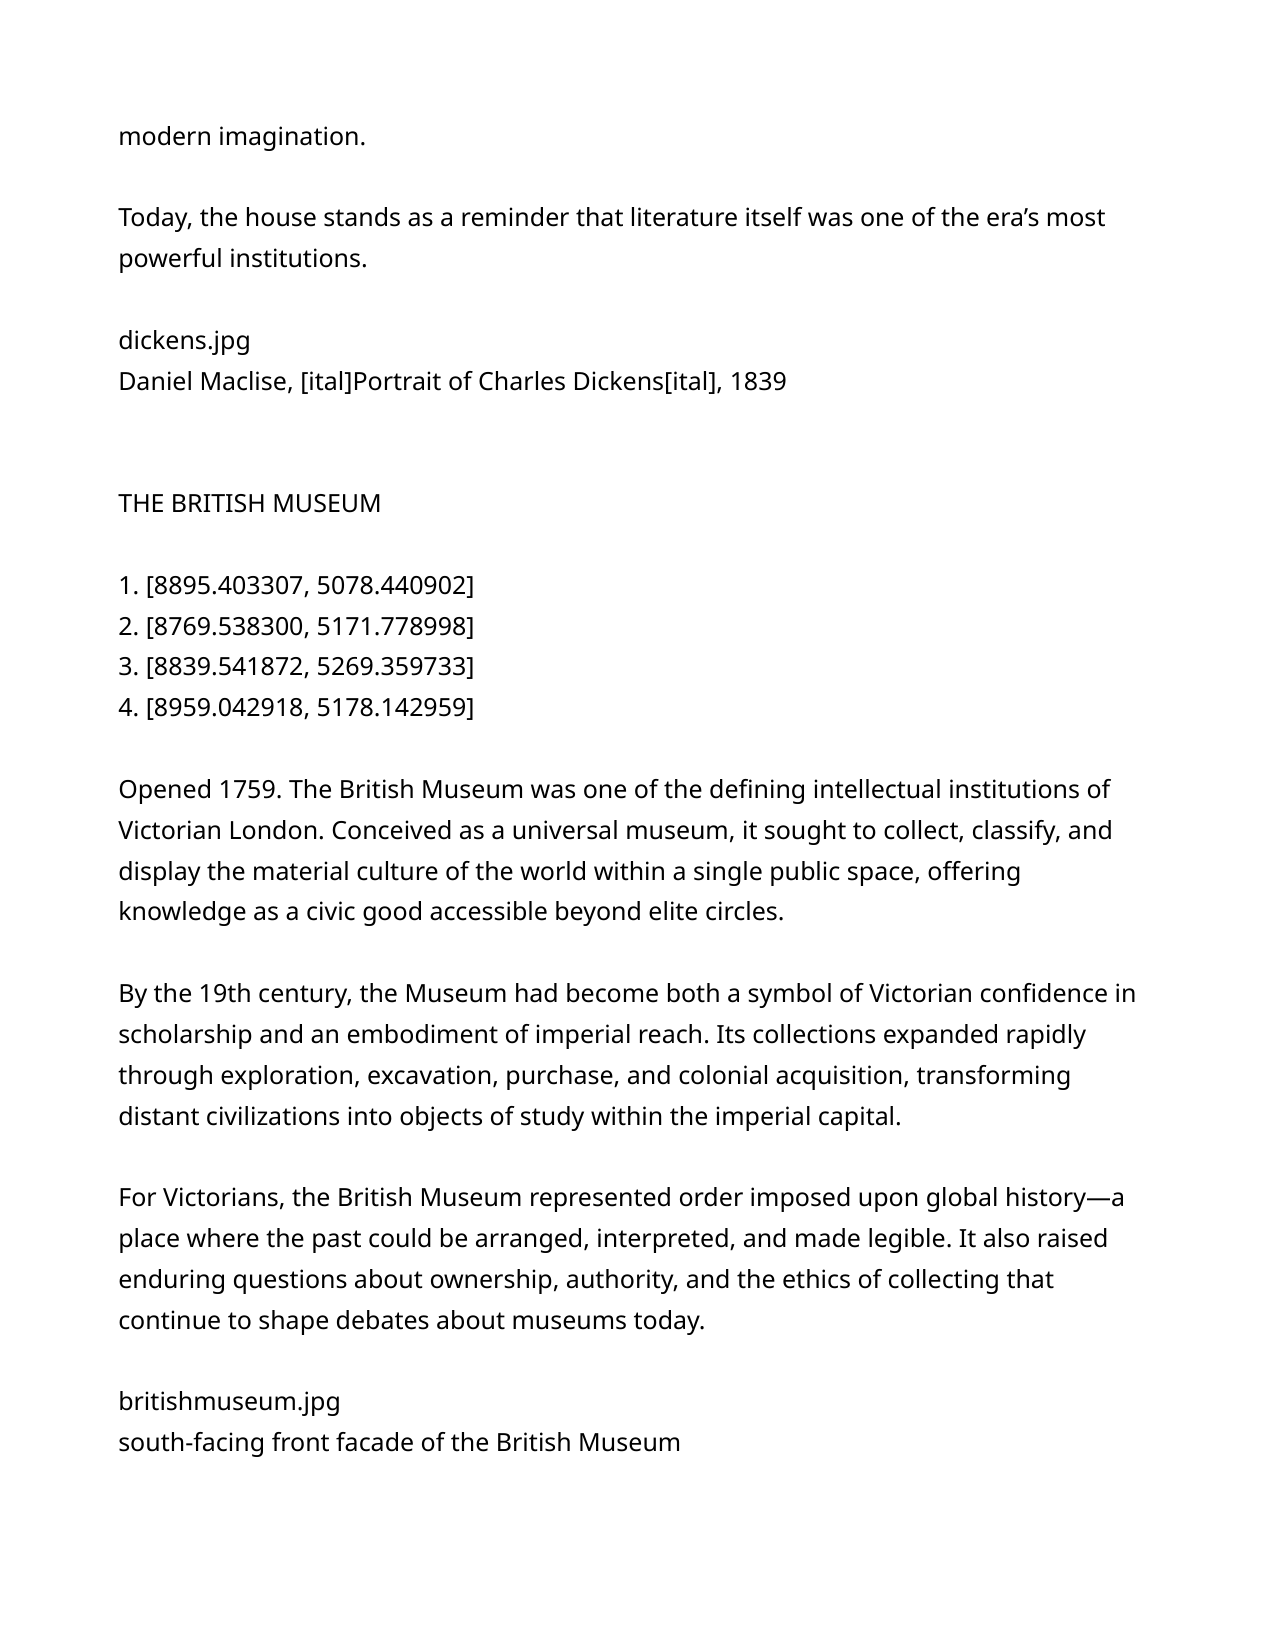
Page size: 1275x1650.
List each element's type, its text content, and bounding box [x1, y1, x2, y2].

text Today, the house stands as a reminder that literature itself was one of the era’s most powerful institutions. [118, 200, 1157, 275]
text By the 19th century, the Museum had become both a symbol of Victorian confidence in scholarship and an embodiment of imperial reach. Its collections expanded rapidly through exploration, excavation, purchase, and colonial acquisition, transforming distant civilizations into objects of study within the imperial capital. [118, 976, 1157, 1132]
text Daniel Maclise, [ital]Portrait of Charles Dickens[ital], 1839 [118, 363, 1157, 397]
text 3. [8839.541872, 5269.359733] [118, 649, 1157, 683]
text THE BRITISH MUSEUM [118, 486, 1157, 520]
text 4. [8959.042918, 5178.142959] [118, 690, 1157, 724]
text modern imagination. [118, 118, 1157, 152]
text 1. [8895.403307, 5078.440902] [118, 567, 1157, 601]
text 2. [8769.538300, 5171.778998] [118, 608, 1157, 642]
text britishmuseum.jpg [118, 1384, 1157, 1418]
text Opened 1759. The British Museum was one of the defining intellectual institutions of Victorian London. Conceived as a universal museum, it sought to collect, classify, and display the material culture of the world within a single public space, offering knowledge as a civic good accessible beyond elite circles. [118, 771, 1157, 928]
text south-facing front facade of the British Museum [118, 1425, 1157, 1459]
text dickens.jpg [118, 322, 1157, 356]
text For Victorians, the British Museum represented order imposed upon global history—a place where the past could be arranged, interpreted, and made legible. It also raised enduring questions about ownership, authority, and the ethics of collecting that continue to shape debates about museums today. [118, 1180, 1157, 1336]
